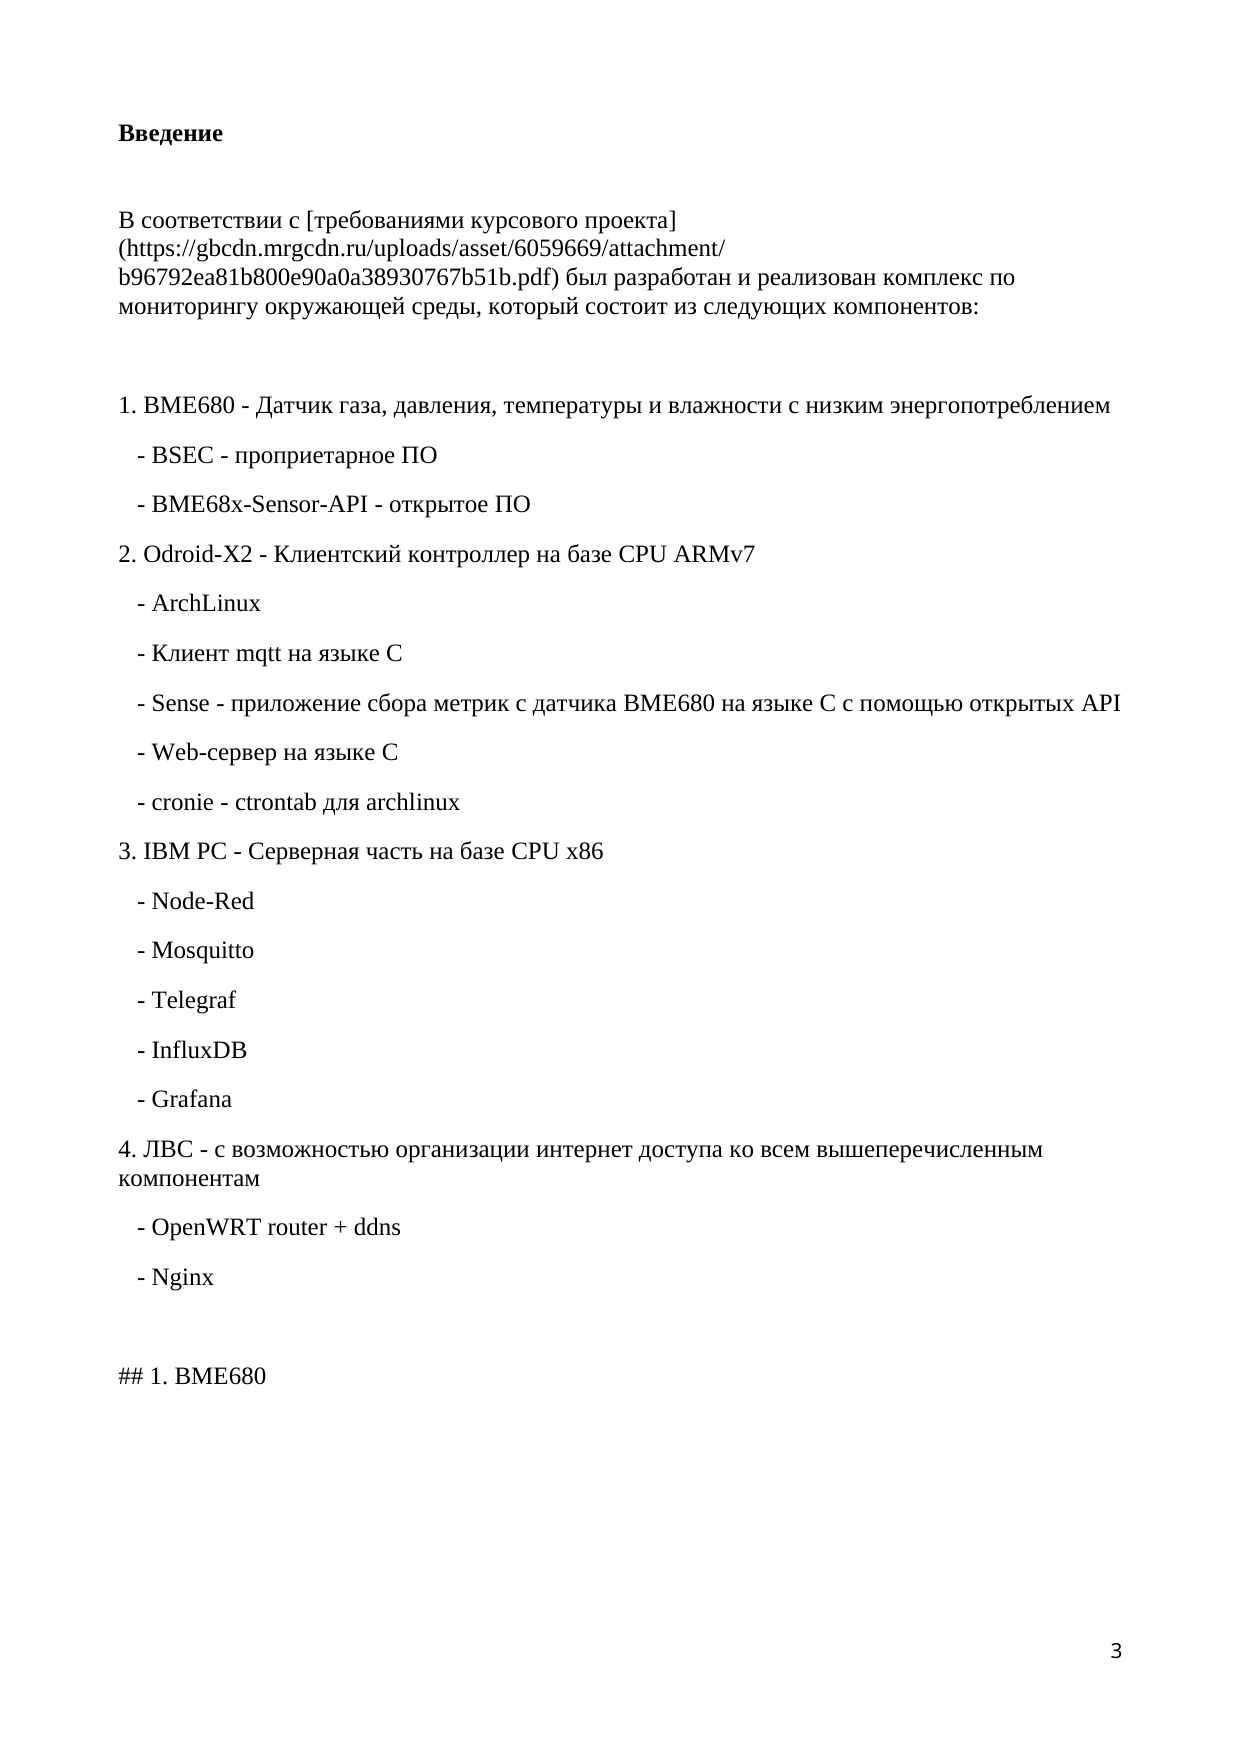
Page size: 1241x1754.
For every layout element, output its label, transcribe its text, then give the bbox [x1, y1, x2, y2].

text - BME68x-Sensor-API - открытое ПО [118, 489, 1122, 518]
text - Node-Red [118, 886, 1122, 915]
text - Sense - приложение сбора метрик с датчика BME680 на языке С с помощью открытых API [118, 688, 1122, 716]
text - Web-сервер на языке С [118, 737, 1122, 766]
text - InfluxDB [118, 1035, 1122, 1063]
text 2. Odroid-X2 - Клиентский контроллер на базе CPU ARMv7 [118, 539, 1122, 568]
text ## 1. BME680 [118, 1361, 1122, 1390]
text - Nginx [118, 1262, 1122, 1291]
text - Telegraf [118, 985, 1122, 1014]
text В соответствии с [требованиями курсового проекта](https://gbcdn.mrgcdn.ru/uploads/asset/6059669/attachment/b96792ea81b800e90a0a38930767b51b.pdf) был разработан и реализован комплекс по мониторингу окружающей среды, который состоит из следующих компонентов: [118, 205, 1122, 320]
text 1. BME680 - Датчик газа, давления, температуры и влажности с низким энергопотреблением [118, 390, 1122, 419]
text - BSEC - проприетарное ПО [118, 440, 1122, 468]
text - OpenWRT router + ddns [118, 1212, 1122, 1241]
text 3. IBM PC - Серверная часть на базе CPU x86 [118, 836, 1122, 865]
text - Mosquitto [118, 936, 1122, 964]
text - ArchLinux [118, 588, 1122, 617]
text - Grafana [118, 1084, 1122, 1113]
text - cronie - ctrontab для archlinux [118, 787, 1122, 816]
text 4. ЛВС - с возможностью организации интернет доступа ко всем вышеперечисленным компонентам [118, 1134, 1122, 1191]
text - Клиент mqtt на языке С [118, 638, 1122, 667]
subtitle Введение [118, 118, 1122, 147]
